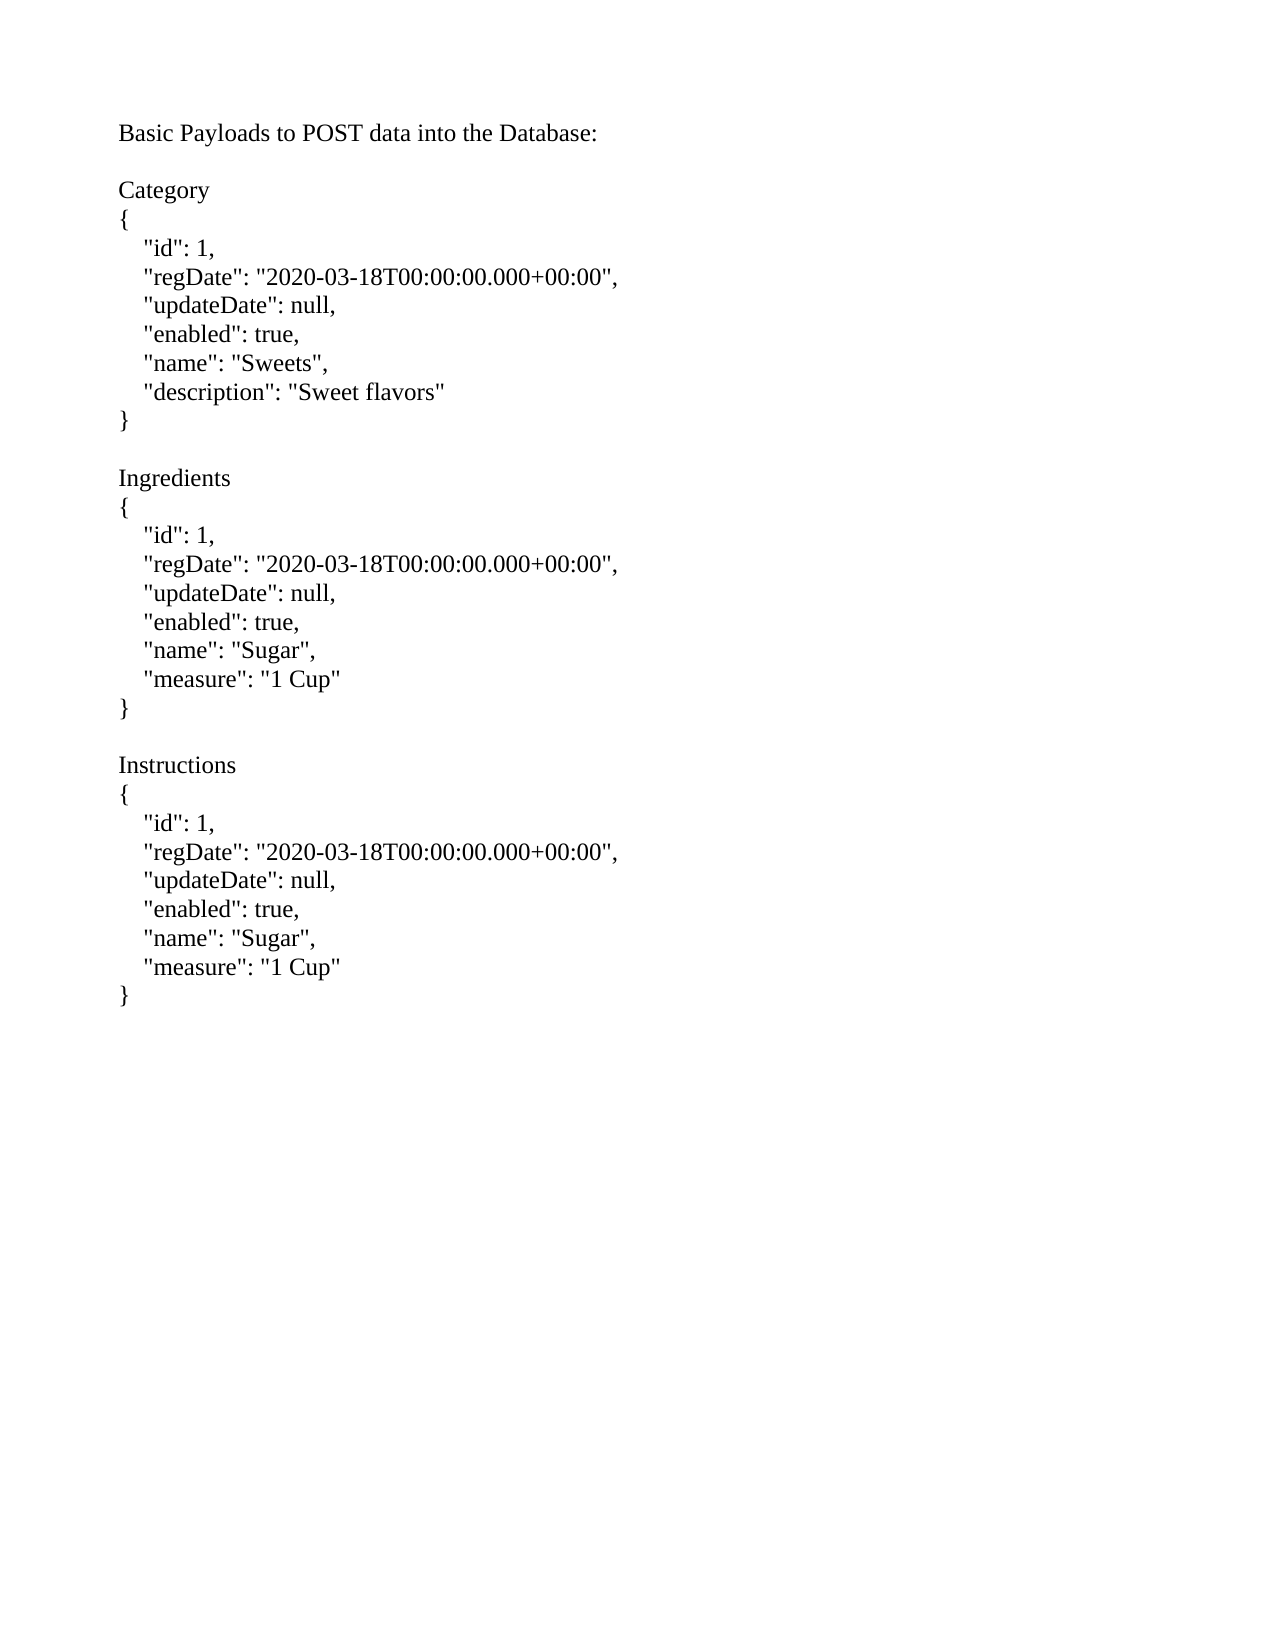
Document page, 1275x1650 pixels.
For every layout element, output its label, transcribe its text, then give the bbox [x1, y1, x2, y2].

text "measure": "1 Cup" [118, 952, 1157, 981]
text Basic Payloads to POST data into the Database: [118, 118, 1157, 147]
text "regDate": "2020-03-18T00:00:00.000+00:00", [118, 837, 1157, 866]
text { [118, 779, 1157, 808]
text "regDate": "2020-03-18T00:00:00.000+00:00", [118, 262, 1157, 291]
text "id": 1, [118, 233, 1157, 262]
text } [118, 693, 1157, 722]
text "regDate": "2020-03-18T00:00:00.000+00:00", [118, 549, 1157, 578]
text "updateDate": null, [118, 578, 1157, 607]
text "enabled": true, [118, 607, 1157, 636]
text "name": "Sugar", [118, 636, 1157, 664]
text } [118, 406, 1157, 434]
text "id": 1, [118, 808, 1157, 837]
text Instructions [118, 751, 1157, 779]
text } [118, 981, 1157, 1009]
text { [118, 204, 1157, 233]
text "name": "Sugar", [118, 923, 1157, 952]
text "description": "Sweet flavors" [118, 377, 1157, 406]
text "name": "Sweets", [118, 348, 1157, 377]
text Ingredients [118, 463, 1157, 492]
text "updateDate": null, [118, 866, 1157, 894]
text "measure": "1 Cup" [118, 664, 1157, 693]
text Category [118, 176, 1157, 204]
text "updateDate": null, [118, 291, 1157, 319]
text "id": 1, [118, 521, 1157, 549]
text { [118, 492, 1157, 521]
text "enabled": true, [118, 894, 1157, 923]
text "enabled": true, [118, 319, 1157, 348]
